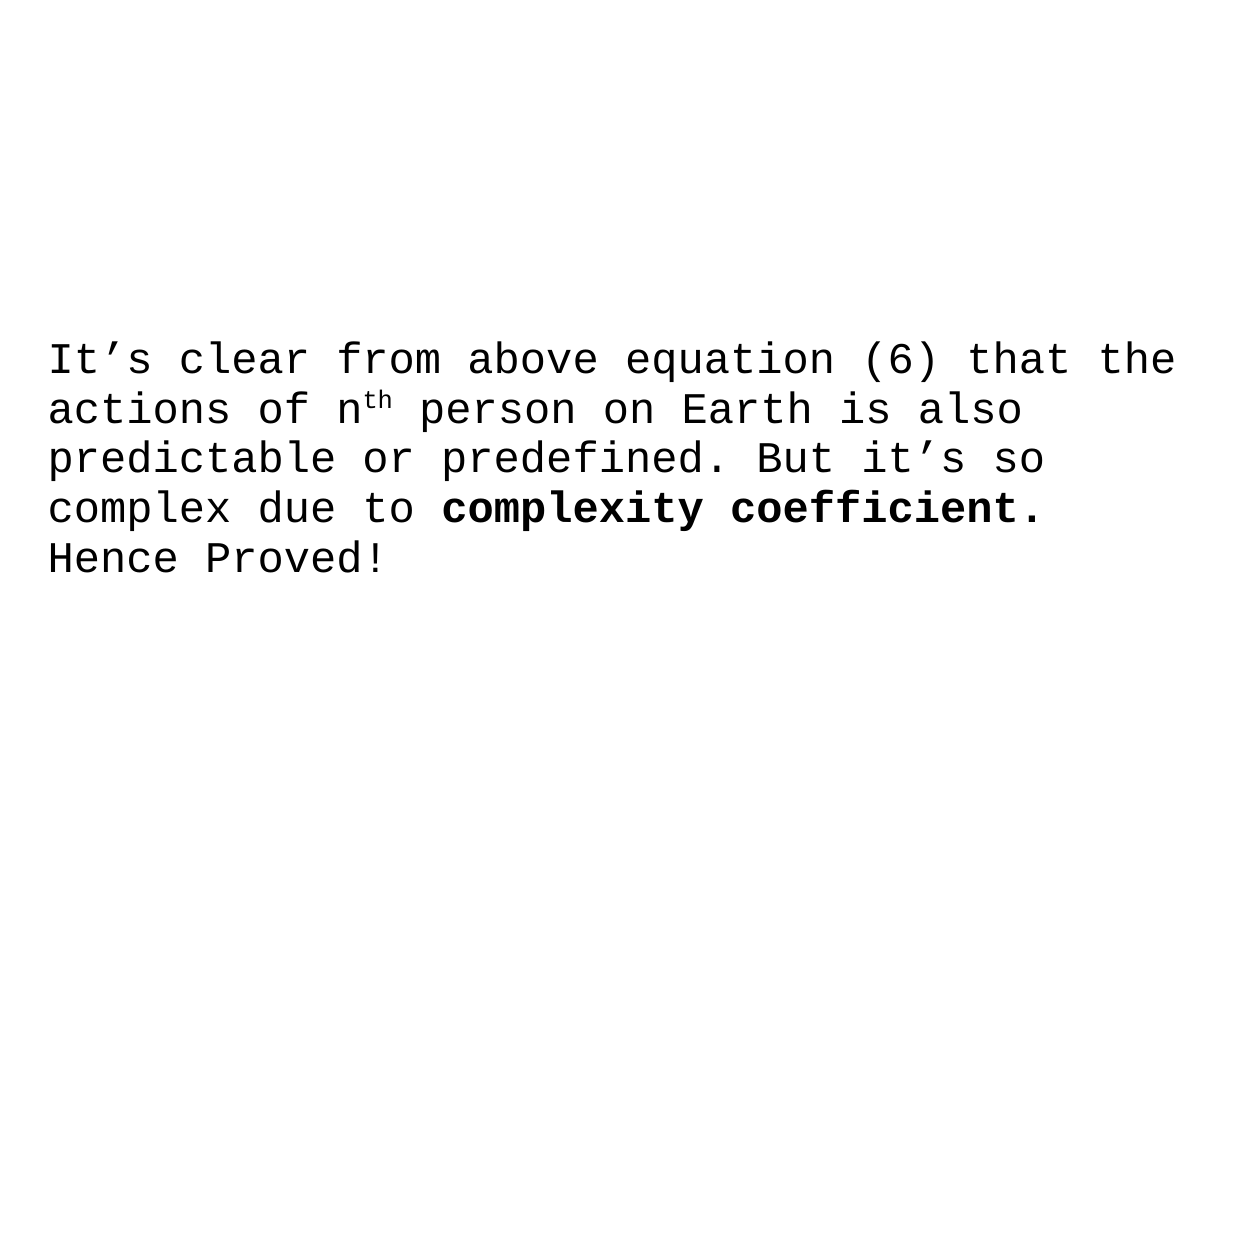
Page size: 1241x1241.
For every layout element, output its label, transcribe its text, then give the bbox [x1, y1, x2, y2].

text Hence Proved! [47, 536, 1193, 585]
text It’s clear from above equation (6) that the actions of nth person on Earth is also predictable or predefined. But it’s so complex due to complexity coefficient. [47, 337, 1193, 536]
